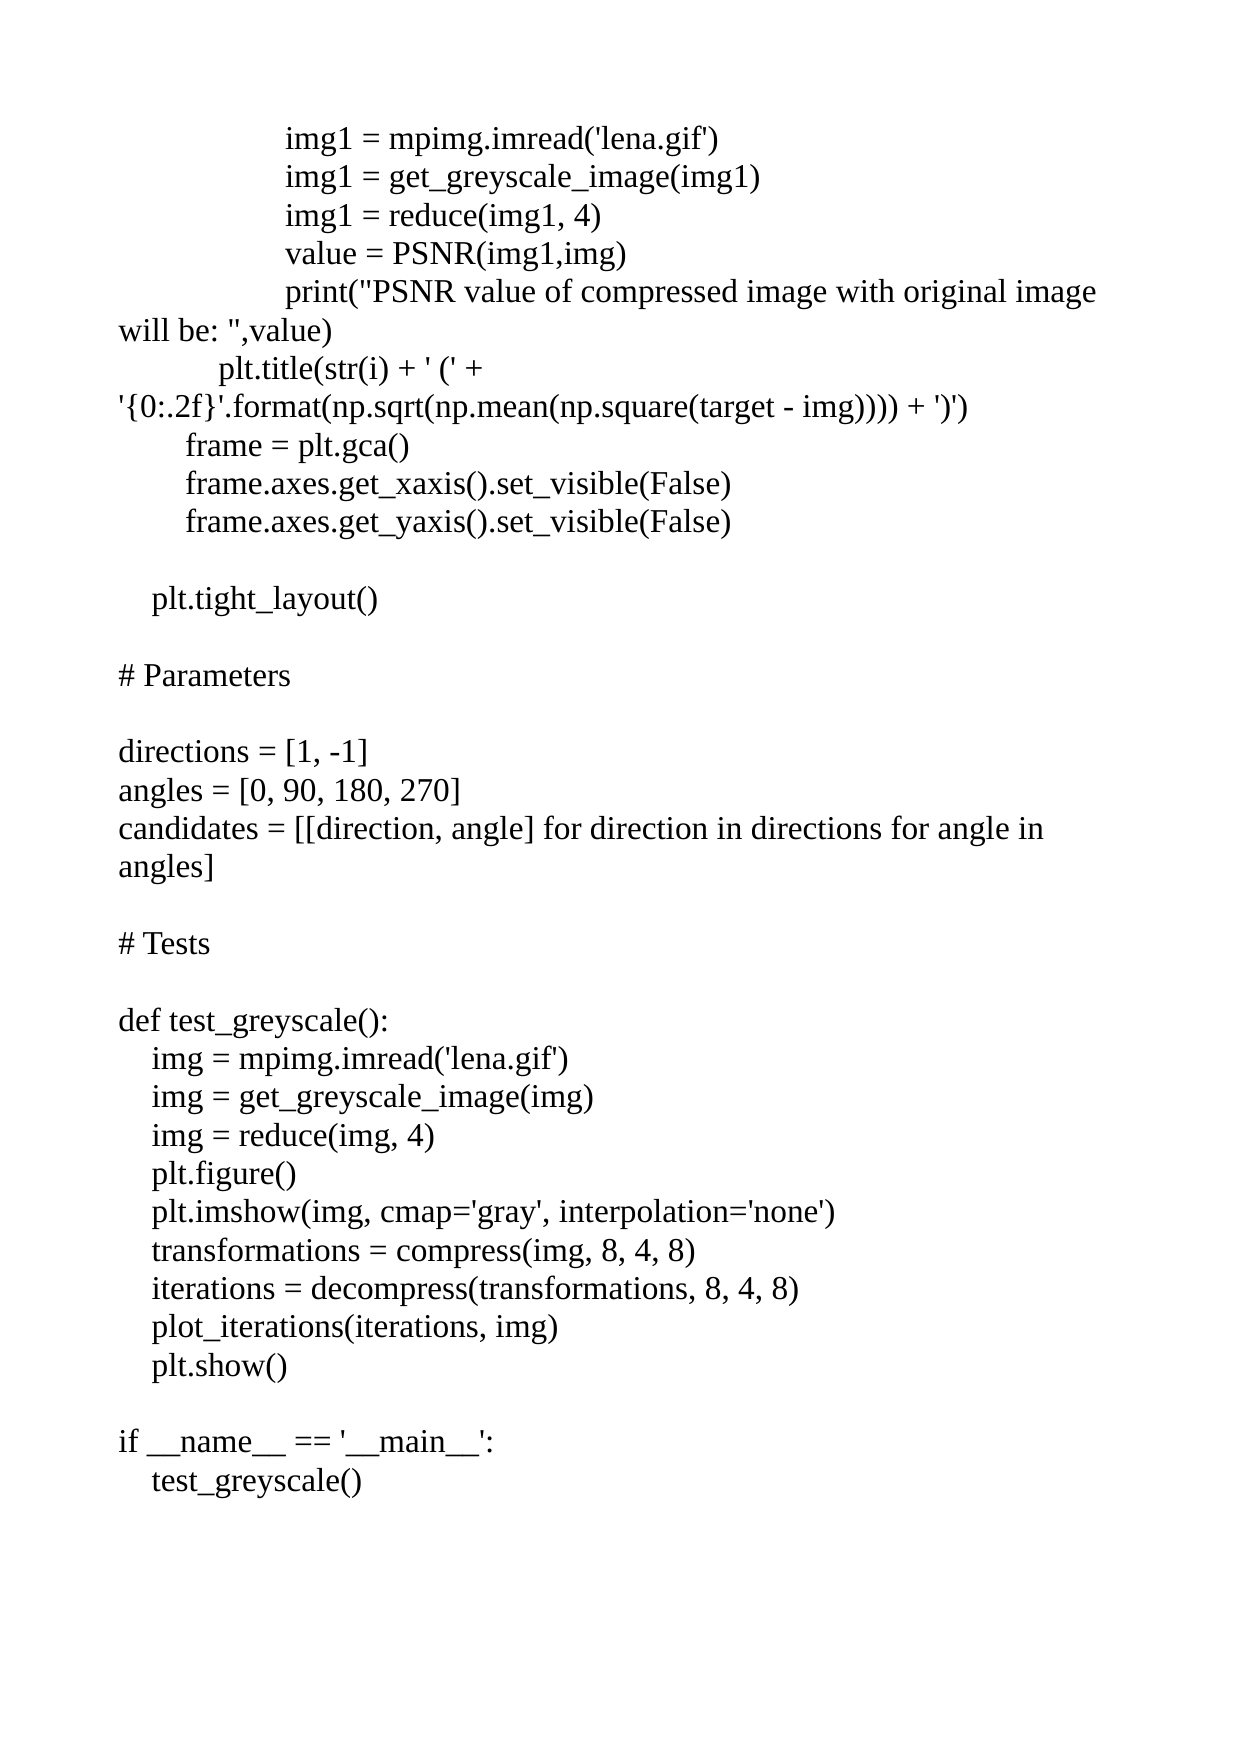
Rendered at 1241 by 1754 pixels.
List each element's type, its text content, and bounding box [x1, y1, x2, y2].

text img = get_greyscale_image(img) [118, 1076, 1122, 1115]
text angles = [0, 90, 180, 270] [118, 770, 1122, 808]
text # Parameters [118, 655, 1122, 693]
text plt.tight_layout() [118, 578, 1122, 616]
text frame.axes.get_yaxis().set_visible(False) [118, 501, 1122, 540]
text value = PSNR(img1,img) [118, 233, 1122, 271]
text plt.figure() [118, 1153, 1122, 1191]
text directions = [1, -1] [118, 731, 1122, 770]
text if __name__ == '__main__': [118, 1421, 1122, 1460]
text img = reduce(img, 4) [118, 1115, 1122, 1153]
text img1 = mpimg.imread('lena.gif') [118, 118, 1122, 156]
text plt.title(str(i) + ' (' + '{0:.2f}'.format(np.sqrt(np.mean(np.square(target - img)))) + ')') [118, 348, 1122, 425]
text # Tests [118, 923, 1122, 961]
text frame = plt.gca() [118, 425, 1122, 463]
text iterations = decompress(transformations, 8, 4, 8) [118, 1268, 1122, 1306]
text transformations = compress(img, 8, 4, 8) [118, 1230, 1122, 1268]
text img = mpimg.imread('lena.gif') [118, 1038, 1122, 1076]
text img1 = reduce(img1, 4) [118, 195, 1122, 233]
text candidates = [[direction, angle] for direction in directions for angle in angles] [118, 808, 1122, 885]
text plt.show() [118, 1345, 1122, 1383]
text frame.axes.get_xaxis().set_visible(False) [118, 463, 1122, 501]
text img1 = get_greyscale_image(img1) [118, 156, 1122, 195]
text def test_greyscale(): [118, 1000, 1122, 1038]
text plt.imshow(img, cmap='gray', interpolation='none') [118, 1191, 1122, 1230]
text print("PSNR value of compressed image with original image will be: ",value) [118, 271, 1122, 348]
text test_greyscale() [118, 1460, 1122, 1498]
text plot_iterations(iterations, img) [118, 1306, 1122, 1345]
